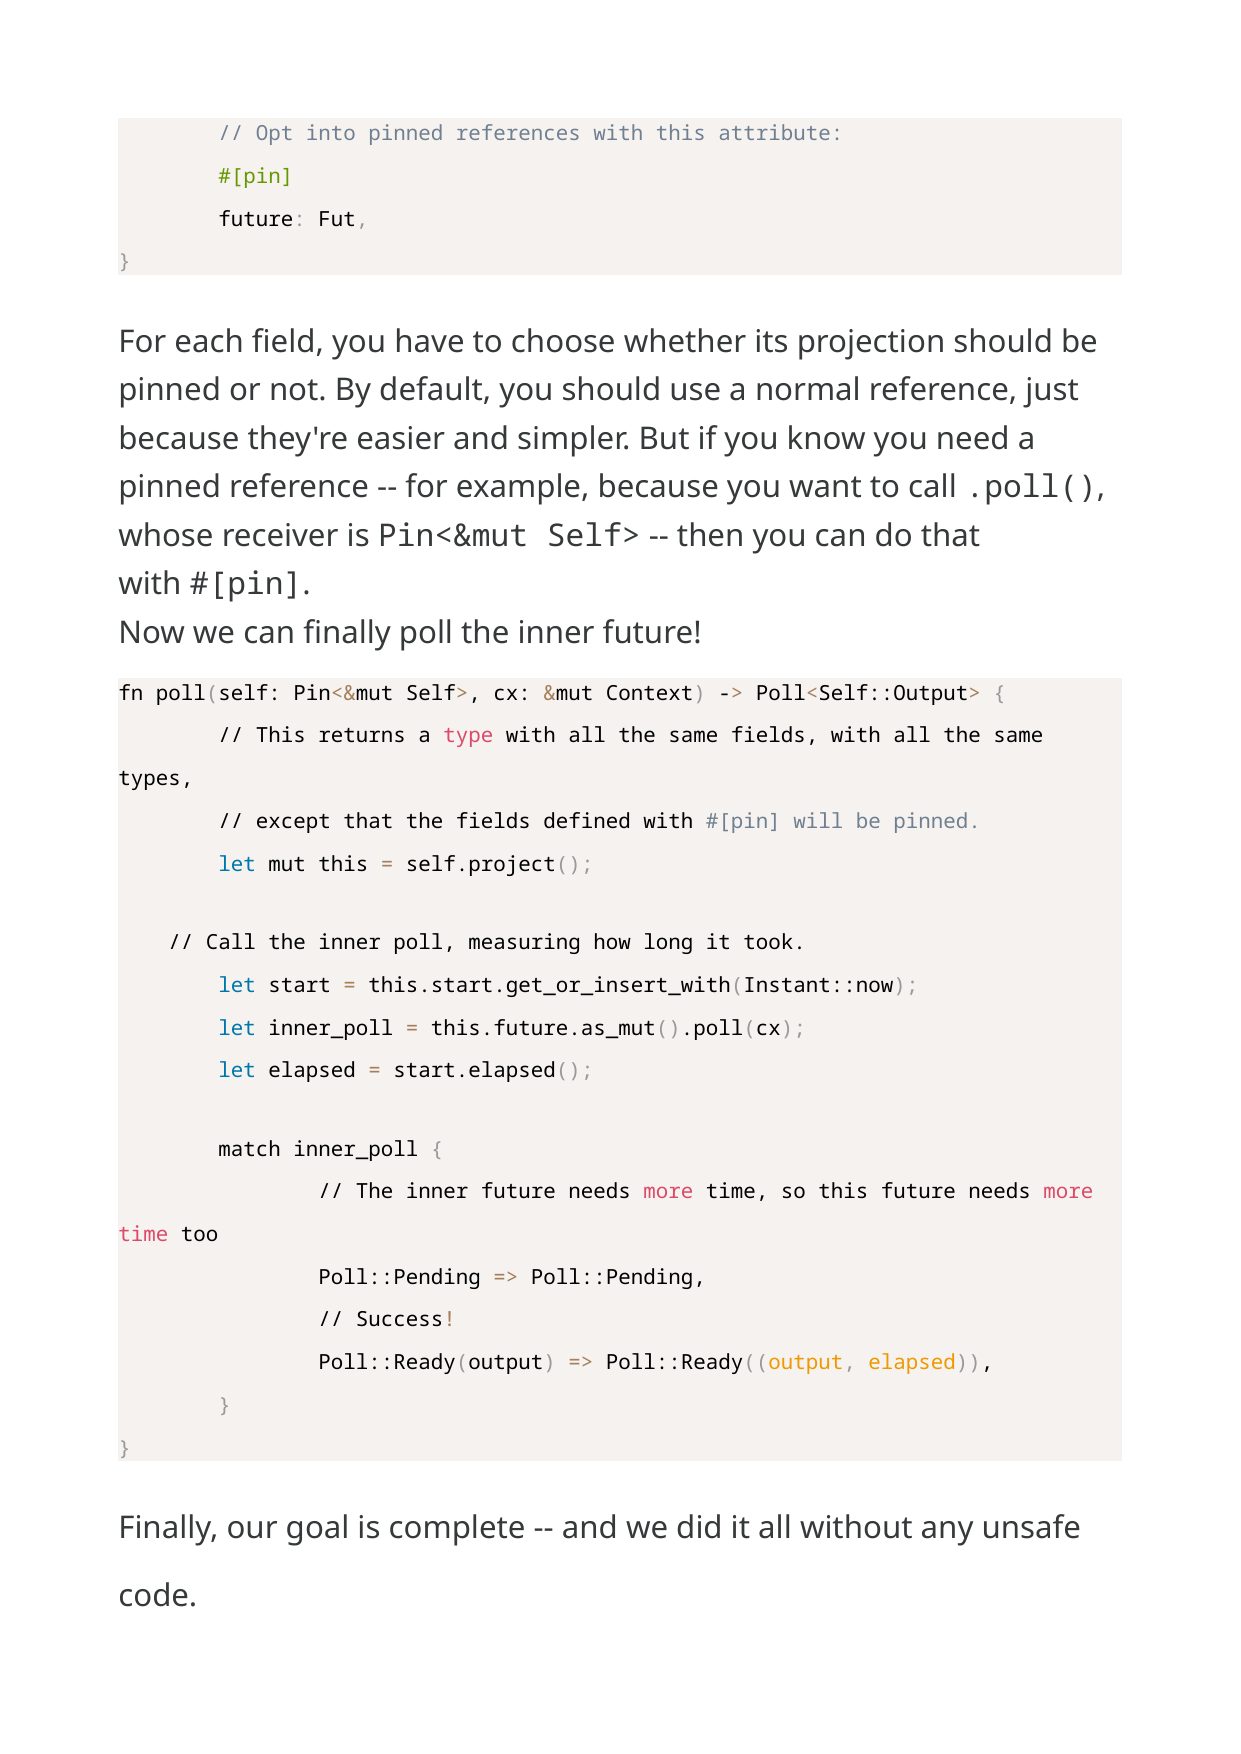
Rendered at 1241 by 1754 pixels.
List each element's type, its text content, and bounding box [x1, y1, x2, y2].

text // Opt into pinned references with this attribute: [118, 118, 1122, 147]
text #[pin] [118, 161, 1122, 189]
text let start = this.start.get_or_insert_with(Instant::now); [118, 970, 1122, 998]
text // except that the fields defined with #[pin] will be pinned. [118, 806, 1122, 834]
text // This returns a type with all the same fields, with all the same types, [118, 721, 1122, 792]
text // Success! [118, 1304, 1122, 1333]
text let inner_poll = this.future.as_mut().poll(cx); [118, 1013, 1122, 1041]
text fn poll(self: Pin<&mut Self>, cx: &mut Context) -> Poll<Self::Output> { [118, 678, 1122, 706]
text match inner_poll { [118, 1134, 1122, 1162]
text } [118, 1433, 1122, 1461]
text } [118, 1390, 1122, 1419]
text Poll::Pending => Poll::Pending, [118, 1262, 1122, 1290]
text future: Fut, [118, 204, 1122, 232]
text // The inner future needs more time, so this future needs more time too [118, 1176, 1122, 1248]
text Now we can finally poll the inner future! [118, 610, 1122, 652]
text Poll::Ready(output) => Poll::Ready((output, elapsed)), [118, 1347, 1122, 1376]
text let elapsed = start.elapsed(); [118, 1055, 1122, 1084]
text For each field, you have to choose whether its projection should be pinned or not. By default, you should use a normal reference, just because they're easier and simpler. But if you know you need a pinned reference -- for example, because you want to call .poll(), whose receiver is Pin<&mut Self> -- then you can do that with #[pin]. [118, 319, 1122, 604]
text } [118, 247, 1122, 275]
text // Call the inner poll, measuring how long it took. [118, 927, 1122, 956]
text Finally, our goal is complete -- and we did it all without any unsafe code. [118, 1505, 1122, 1616]
text let mut this = self.project(); [118, 849, 1122, 877]
